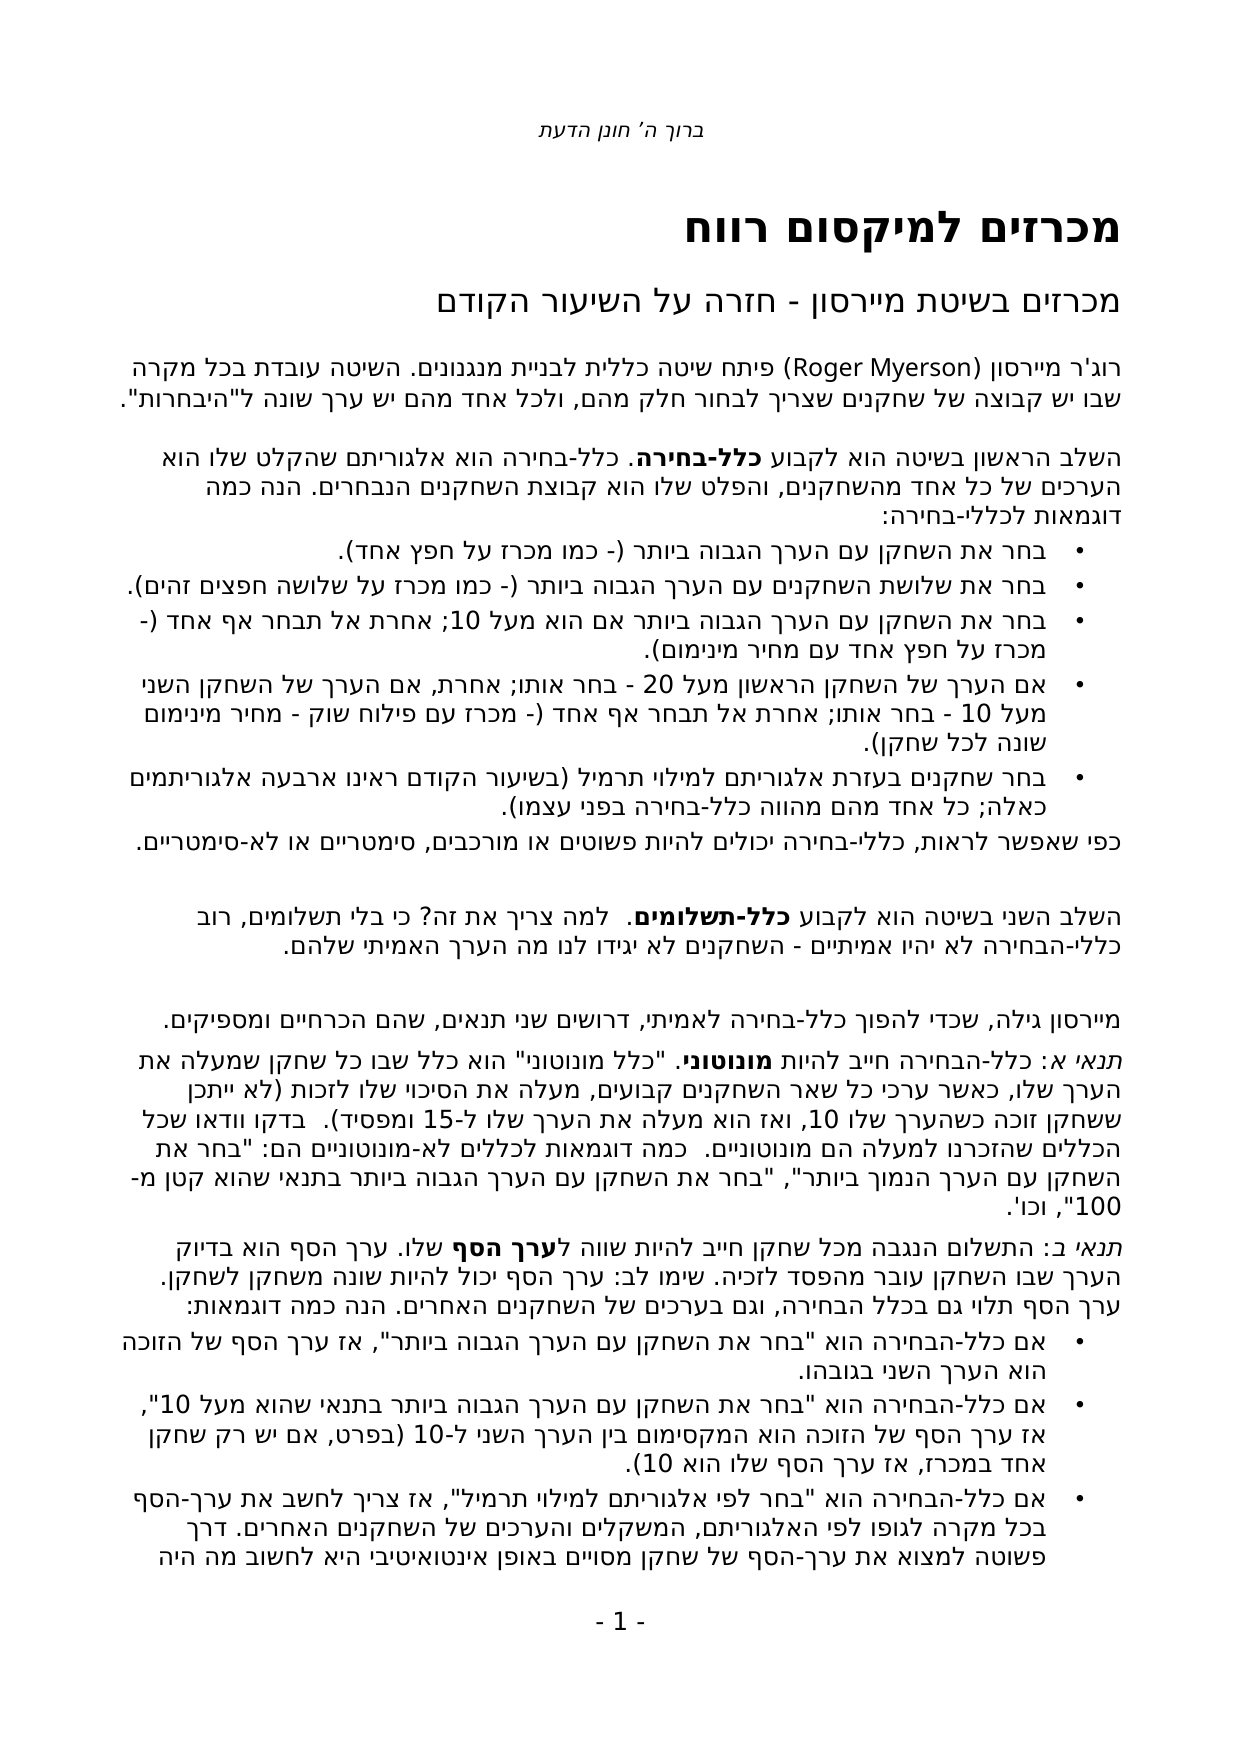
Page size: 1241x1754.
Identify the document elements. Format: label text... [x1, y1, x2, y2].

text רוג'ר מיירסון (Roger Myerson) פיתח שיטה כללית לבניית מנגנונים. השיטה עובדת בכל מקרה שבו יש קבוצה של שחקנים שצריך לבחור חלק מהם, ולכל אחד מהם יש ערך שונה ל"היבחרות". [118, 350, 1122, 413]
list בחר שחקנים בעזרת אלגוריתם למילוי תרמיל (בשיעור הקודם ראינו ארבעה אלגוריתמים כאלה; כל אחד מהם מהווה כלל-בחירה בפני עצמו). [118, 763, 1084, 821]
text מיירסון גילה, שכדי להפוך כלל-בחירה לאמיתי, דרושים שני תנאים, שהם הכרחיים ומספיקים. [118, 1006, 1122, 1035]
list בחר את שלושת השחקנים עם הערך הגבוה ביותר (- כמו מכרז על שלושה חפצים זהים). [118, 571, 1084, 600]
list אם כלל-הבחירה הוא "בחר את השחקן עם הערך הגבוה ביותר בתנאי שהוא מעל 10", אז ערך הסף של הזוכה הוא המקסימום בין הערך השני ל-10 (בפרט, אם יש רק שחקן אחד במכרז, אז ערך הסף שלו הוא 10). [118, 1391, 1084, 1478]
list אם הערך של השחקן הראשון מעל 20 - בחר אותו; אחרת, אם הערך של השחקן השני מעל 10 - בחר אותו; אחרת אל תבחר אף אחד (- מכרז עם פילוח שוק - מחיר מינימום שונה לכל שחקן). [118, 670, 1084, 757]
list בחר את השחקן עם הערך הגבוה ביותר אם הוא מעל 10; אחרת אל תבחר אף אחד (- מכרז על חפץ אחד עם מחיר מינימום). [118, 606, 1084, 664]
text השלב הראשון בשיטה הוא לקבוע כלל-בחירה. כלל-בחירה הוא אלגוריתם שהקלט שלו הוא הערכים של כל אחד מהשחקנים, והפלט שלו הוא קבוצת השחקנים הנבחרים. הנה כמה דוגמאות לכללי-בחירה: [118, 443, 1122, 530]
list אם כלל-הבחירה הוא "בחר את השחקן עם הערך הגבוה ביותר", אז ערך הסף של הזוכה הוא הערך השני בגובהו. [118, 1327, 1084, 1385]
text תנאי ב: התשלום הנגבה מכל שחקן חייב להיות שווה לערך הסף שלו. ערך הסף הוא בדיוק הערך שבו השחקן עובר מהפסד לזכיה. שימו לב: ערך הסף יכול להיות שונה משחקן לשחקן. ערך הסף תלוי גם בכלל הבחירה, וגם בערכים של השחקנים האחרים. הנה כמה דוגמאות: [118, 1233, 1122, 1321]
subtitle מכרזים למיקסום רווח [118, 201, 1122, 252]
text תנאי א: כלל-הבחירה חייב להיות מונוטוני. "כלל מונוטוני" הוא כלל שבו כל שחקן שמעלה את הערך שלו, כאשר ערכי כל שאר השחקנים קבועים, מעלה את הסיכוי שלו לזכות (לא ייתכן ששחקן זוכה כשהערך שלו 10, ואז הוא מעלה את הערך שלו ל-15 ומפסיד). בדקו וודאו שכל הכללים שהזכרנו למעלה הם מונוטוניים. כמה דוגמאות לכללים לא-מונוטוניים הם: "בחר את השחקן עם הערך הנמוך ביותר", "בחר את השחקן עם הערך הגבוה ביותר בתנאי שהוא קטן מ-100", וכו'. [118, 1047, 1122, 1222]
list בחר את השחקן עם הערך הגבוה ביותר (- כמו מכרז על חפץ אחד). [118, 536, 1084, 565]
text השלב השני בשיטה הוא לקבוע כלל-תשלומים. למה צריך את זה? כי בלי תשלומים, רוב כללי-הבחירה לא יהיו אמיתיים - השחקנים לא יגידו לנו מה הערך האמיתי שלהם. [118, 902, 1122, 960]
text כפי שאפשר לראות, כללי-בחירה יכולים להיות פשוטים או מורכבים, סימטריים או לא-סימטריים. [118, 827, 1122, 856]
subtitle מכרזים בשיטת מיירסון - חזרה על השיעור הקודם [118, 282, 1122, 321]
list אם כלל-הבחירה הוא "בחר לפי אלגוריתם למילוי תרמיל", אז צריך לחשב את ערך-הסף בכל מקרה לגופו לפי האלגוריתם, המשקלים והערכים של השחקנים האחרים. דרך פשוטה למצוא את ערך-הסף של שחקן מסויים באופן אינטואיטיבי היא לחשוב מה היה [118, 1484, 1084, 1571]
